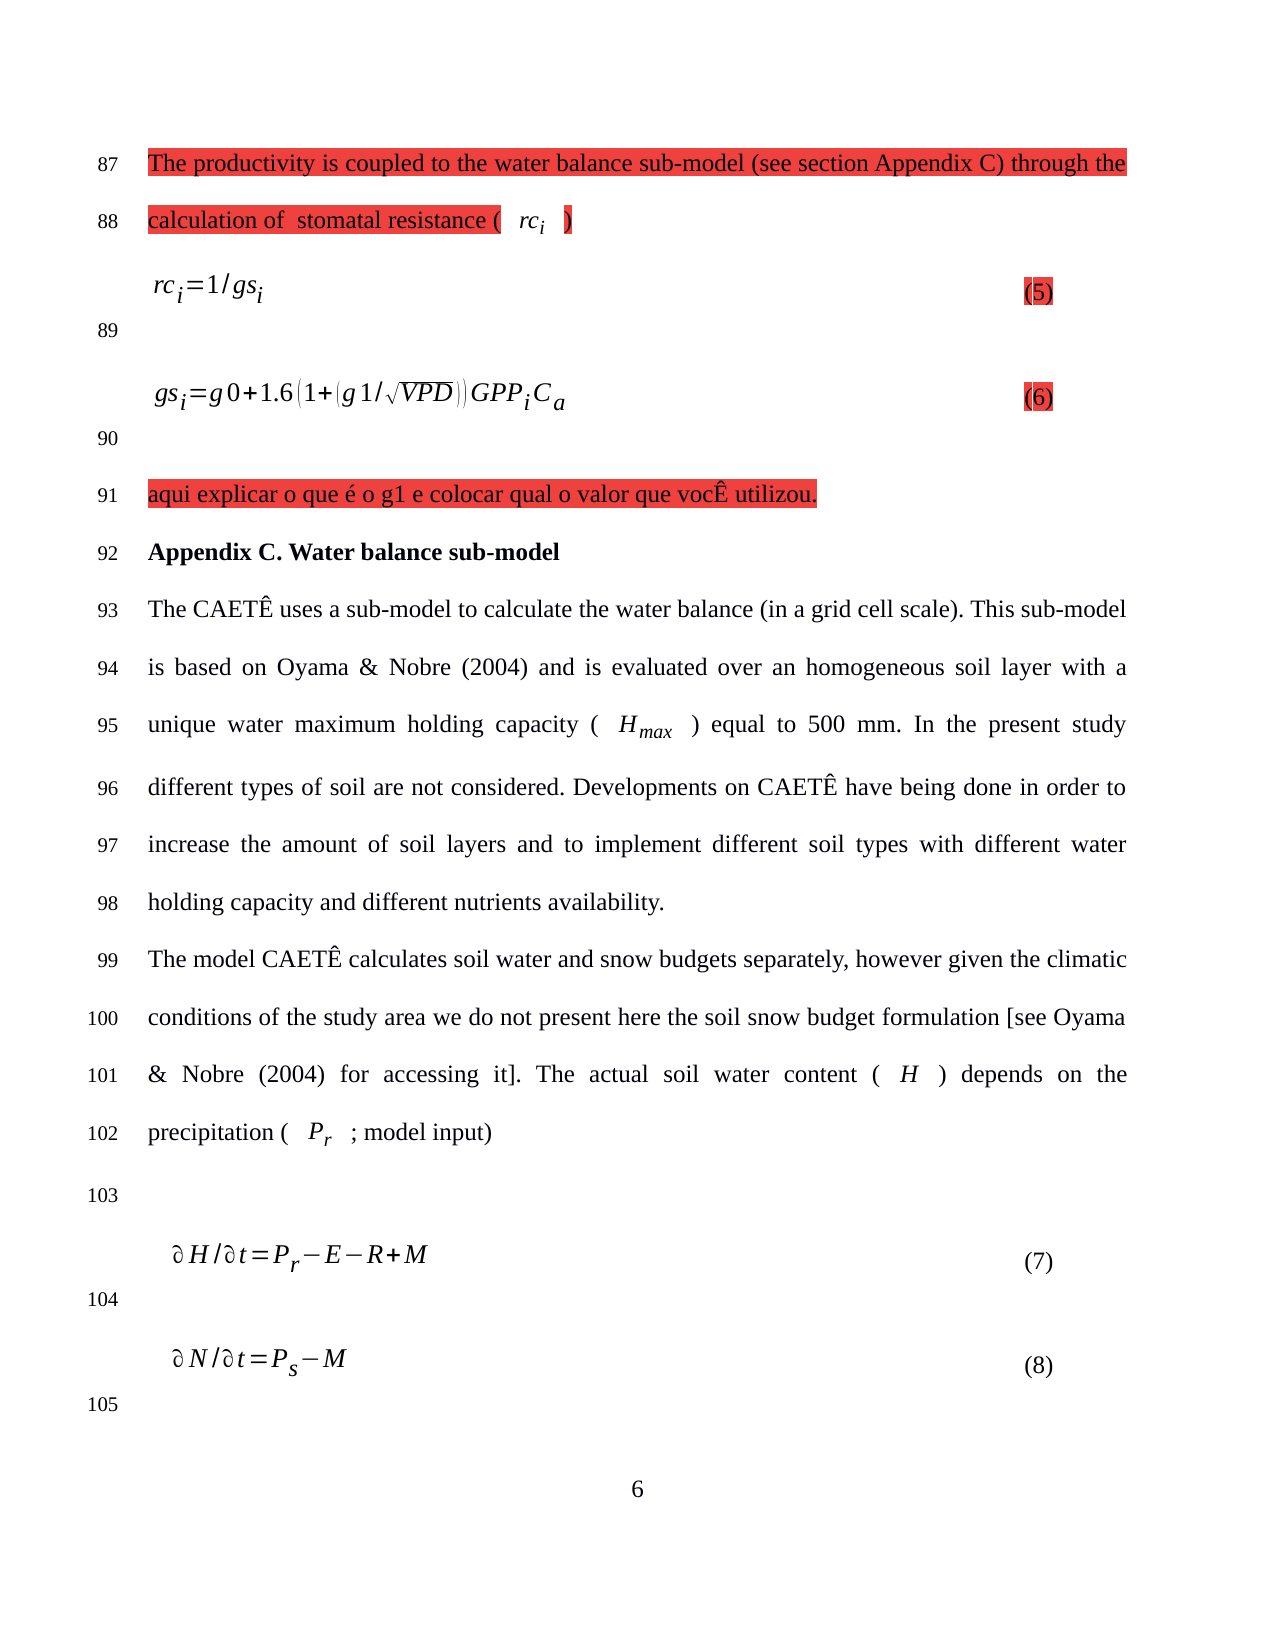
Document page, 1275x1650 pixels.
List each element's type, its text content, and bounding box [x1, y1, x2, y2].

table_header (8) [1019, 1341, 1127, 1388]
text The model CAETÊ calculates soil water and snow budgets separately, however given the climatic conditions of the study area we do not present here the soil snow budget formulation [see Oyama & Nobre (2004) for accessing it]. The actual soil water content () depends on the precipitation (; model input) [148, 944, 1127, 1151]
text The CAETÊ uses a sub-model to calculate the water balance (in a grid cell scale). This sub-model is based on Oyama & Nobre (2004) and is evaluated over an homogeneous soil layer with a unique water maximum holding capacity () equal to 500 mm. In the present study different types of soil are not considered. Developments on CAETÊ have being done in order to increase the amount of soil layers and to implement different soil types with different water holding capacity and different nutrients availability. [148, 594, 1127, 916]
table_header (6) [1019, 372, 1127, 422]
table_header (5) [1019, 268, 1127, 314]
text The productivity is coupled to the water balance sub-model (see section Appendix C) through the calculation of stomatal resistance () [148, 148, 1127, 239]
text aqui explicar o que é o g1 e colocar qual o valor que vocÊ utilizou. [148, 479, 1127, 508]
table_header [148, 1237, 1018, 1283]
table_header (7) [1019, 1237, 1127, 1283]
table_header [148, 1341, 1018, 1388]
table_header [148, 372, 1018, 422]
table_header [148, 268, 1018, 314]
text Appendix C. Water balance sub-model [148, 537, 1127, 565]
